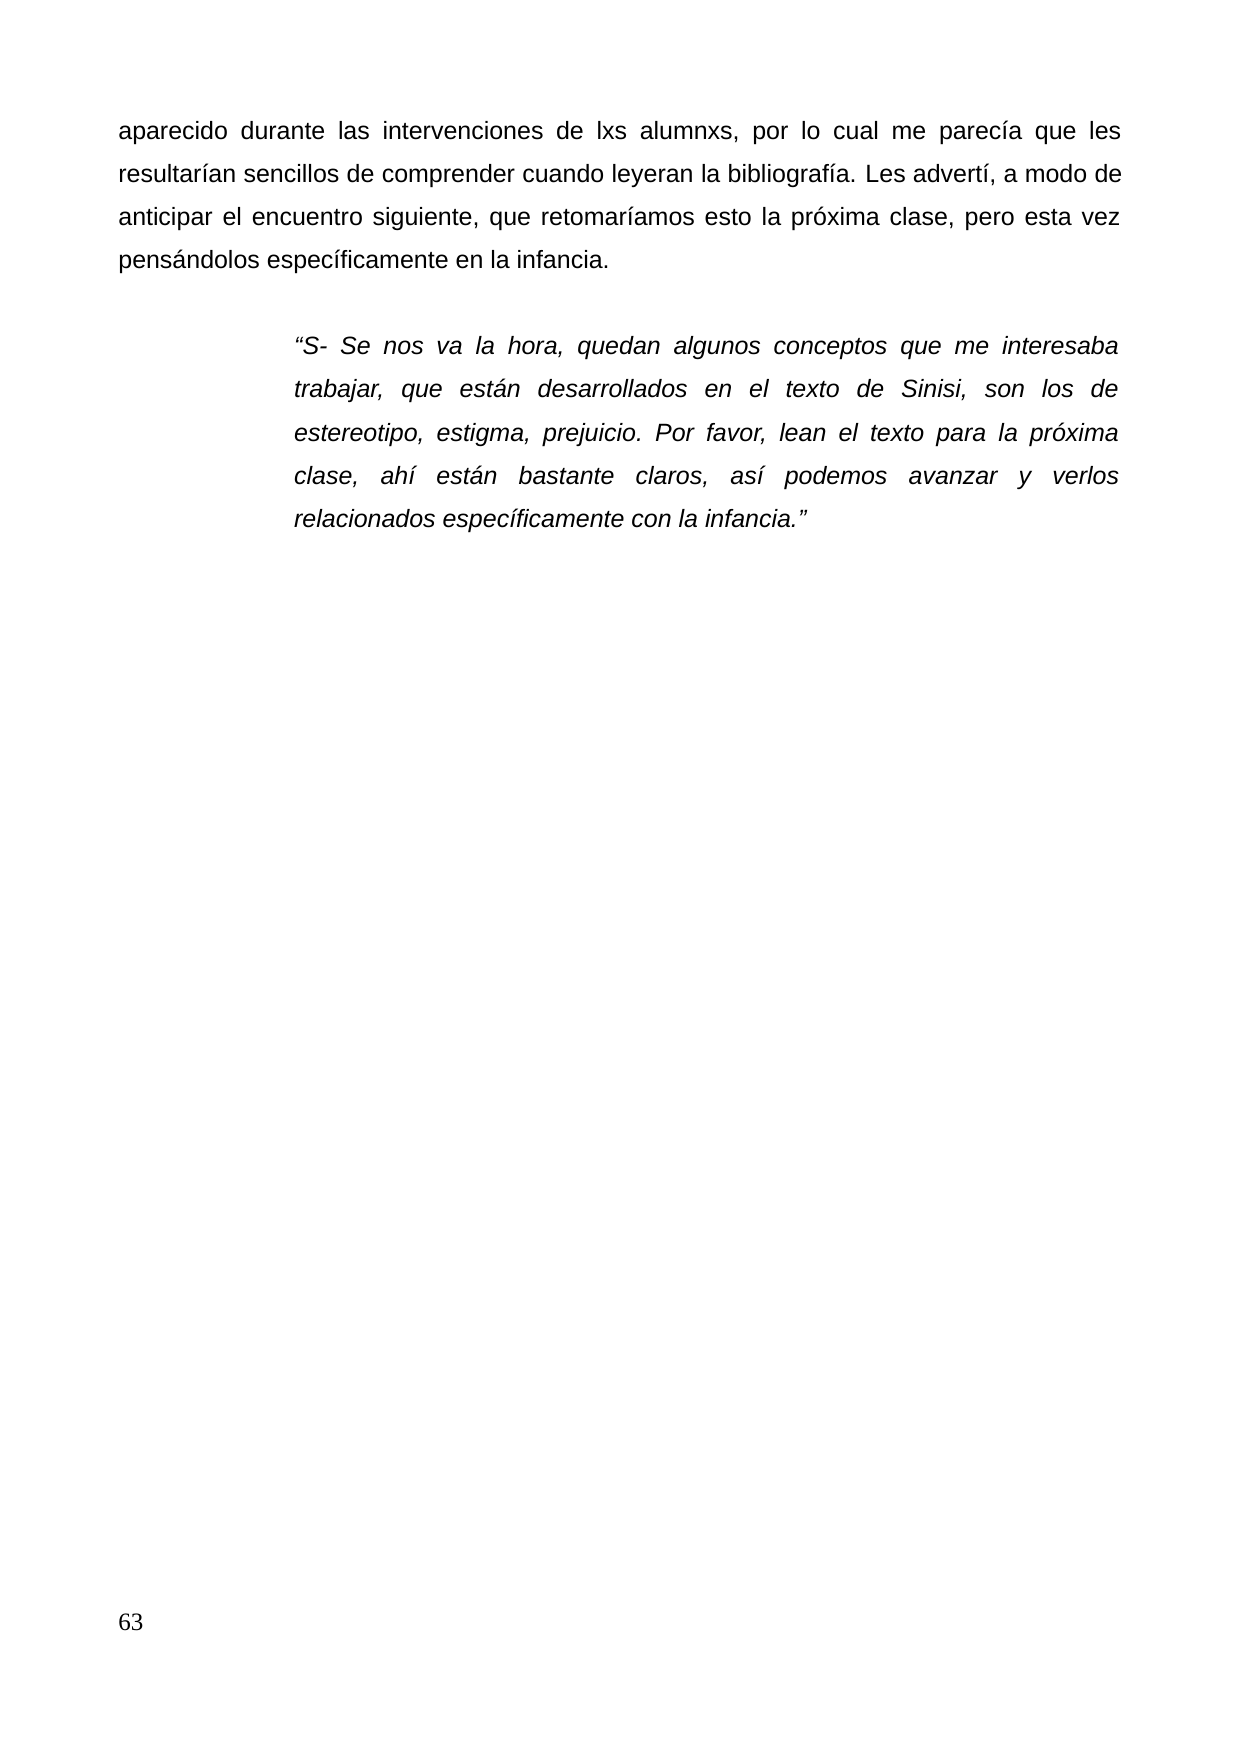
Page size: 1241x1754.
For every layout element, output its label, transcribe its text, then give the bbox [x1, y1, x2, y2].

text aparecido durante las intervenciones de lxs alumnxs, por lo cual me parecía que les resultarían sencillos de comprender cuando leyeran la bibliografía. Les advertí, a modo de anticipar el encuentro siguiente, que retomaríamos esto la próxima clase, pero esta vez pensándolos específicamente en la infancia. [118, 116, 1123, 274]
text “S- Se nos va la hora, quedan algunos conceptos que me interesaba trabajar, que están desarrollados en el texto de Sinisi, son los de estereotipo, estigma, prejuicio. Por favor, lean el texto para la próxima clase, ahí están bastante claros, así podemos avanzar y verlos relacionados específicamente con la infancia.” [294, 331, 1123, 532]
